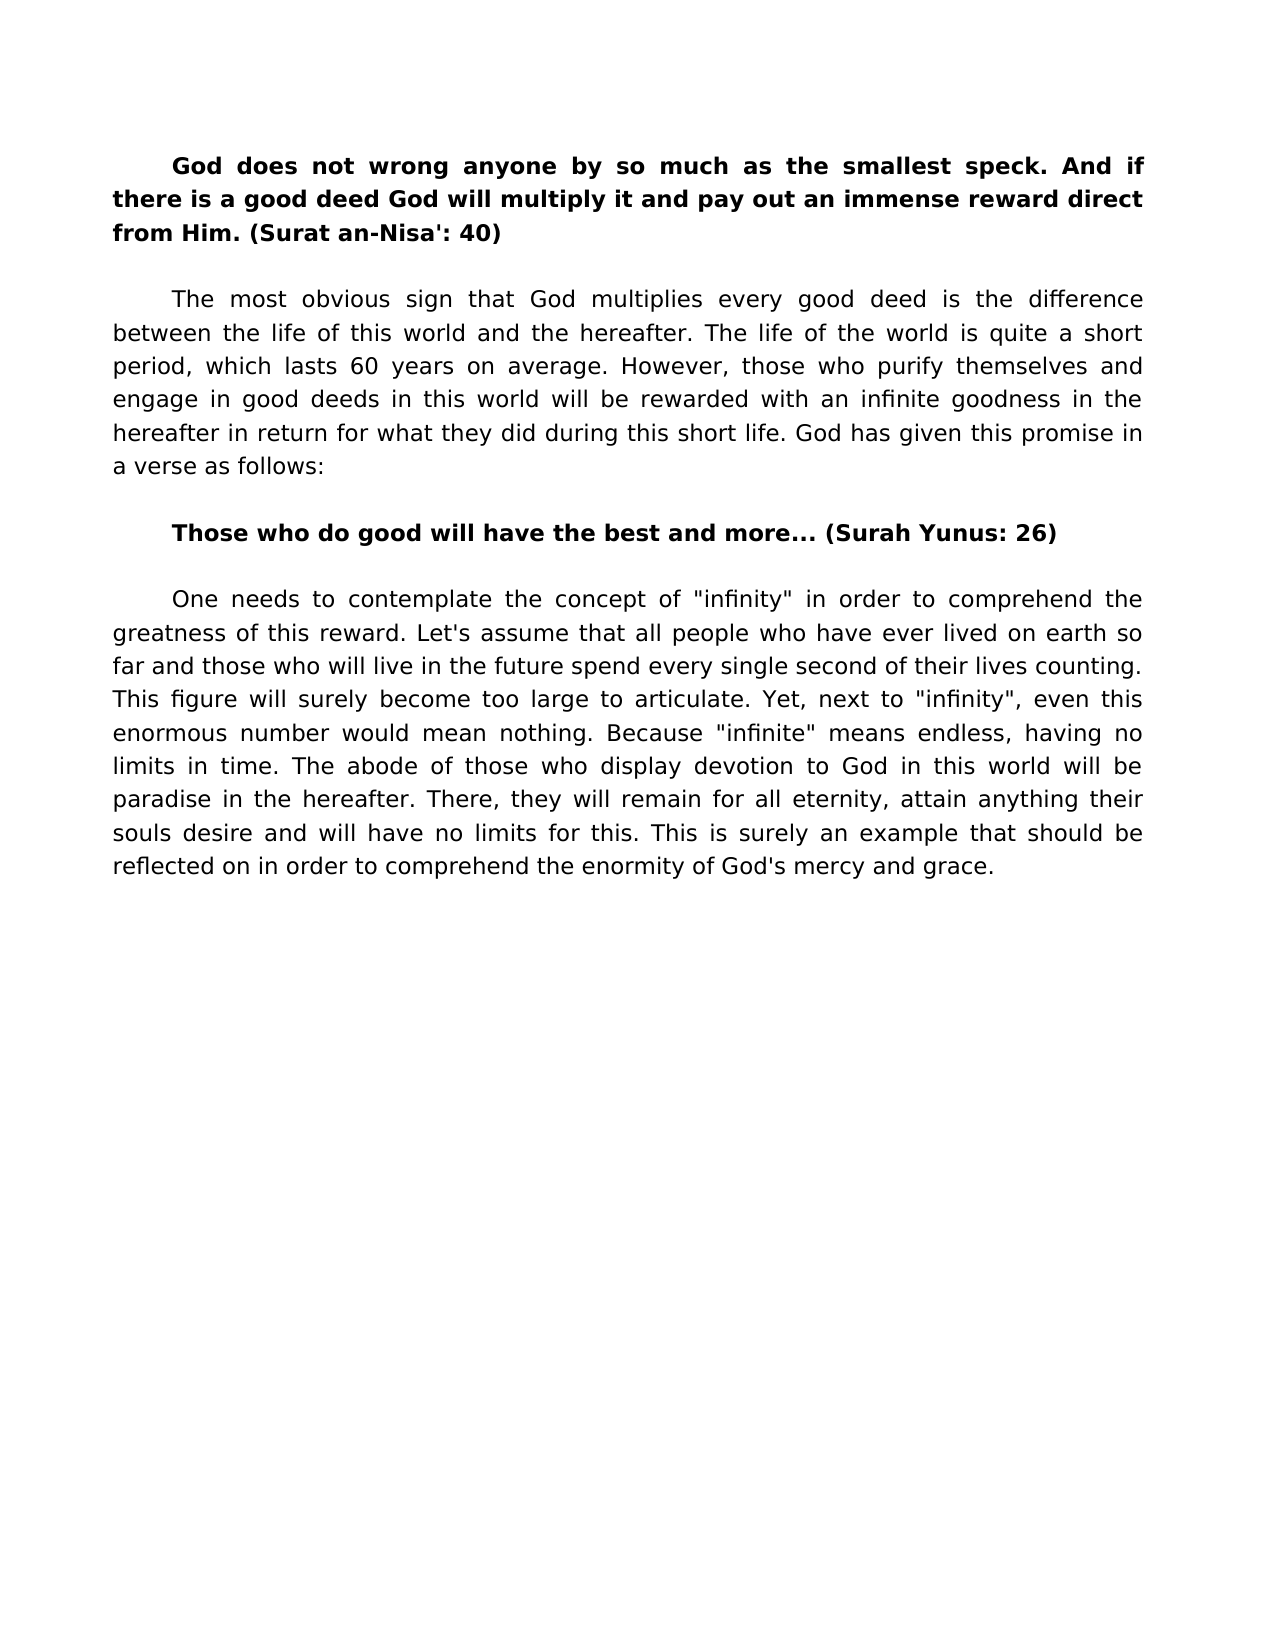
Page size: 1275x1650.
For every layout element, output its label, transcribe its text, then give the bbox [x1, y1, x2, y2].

text The most obvious sign that God multiplies every good deed is the difference between the life of this world and the hereafter. The life of the world is quite a short period, which lasts 60 years on average. However, those who purify themselves and engage in good deeds in this world will be rewarded with an infinite goodness in the hereafter in return for what they did during this short life. God has given this promise in a verse as follows: [112, 281, 1145, 481]
text Those who do good will have the best and more... (Surah Yunus: 26) [112, 514, 1145, 548]
text One needs to contemplate the concept of "infinity" in order to comprehend the greatness of this reward. Let's assume that all people who have ever lived on earth so far and those who will live in the future spend every single second of their lives counting. This figure will surely become too large to articulate. Yet, next to "infinity", even this enormous number would mean nothing. Because "infinite" means endless, having no limits in time. The abode of those who display devotion to God in this world will be paradise in the hereafter. There, they will remain for all eternity, attain anything their souls desire and will have no limits for this. This is surely an example that should be reflected on in order to comprehend the enormity of God's mercy and grace. [112, 581, 1145, 881]
text God does not wrong anyone by so much as the smallest speck. And if there is a good deed God will multiply it and pay out an immense reward direct from Him. (Surat an-Nisa': 40) [112, 148, 1145, 248]
